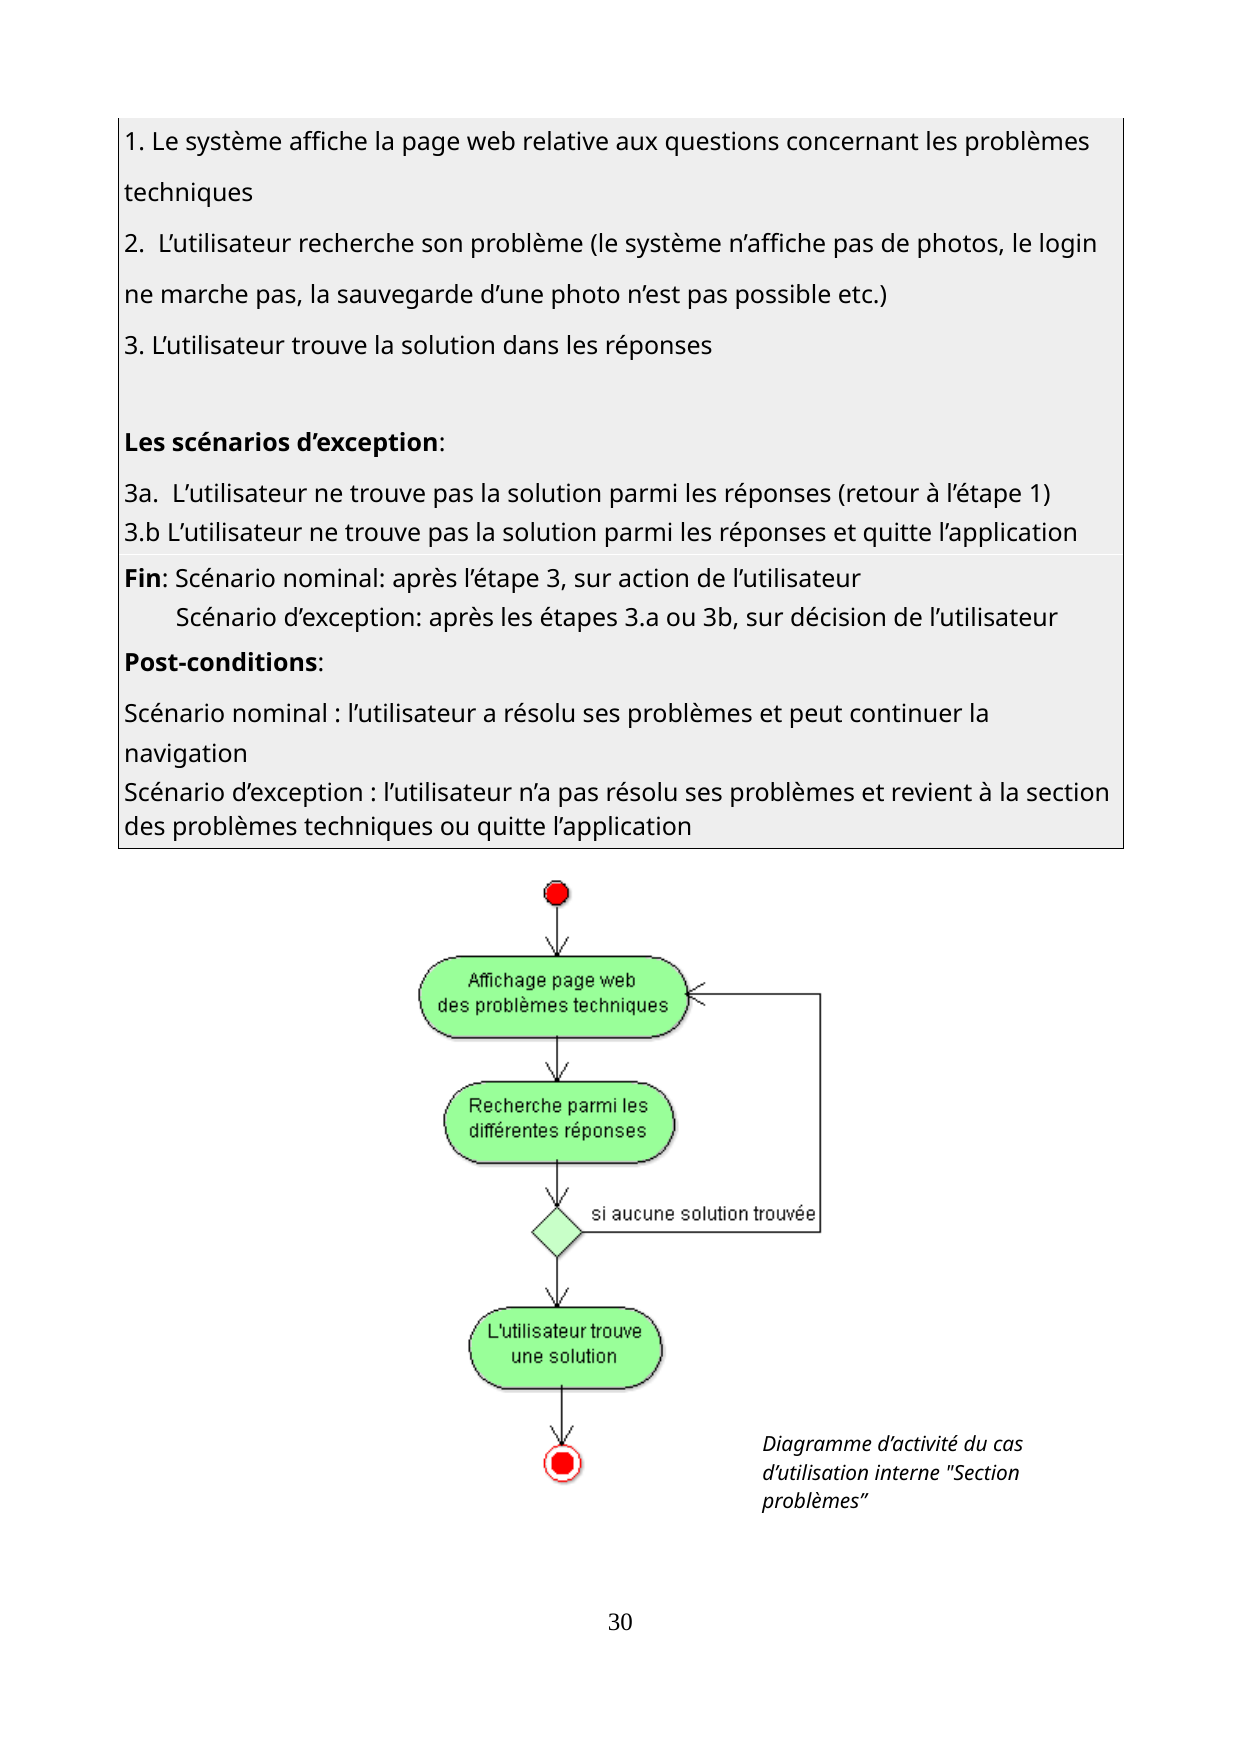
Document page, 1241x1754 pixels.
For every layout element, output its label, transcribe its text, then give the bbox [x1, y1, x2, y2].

table_cell Fin: Scénario nominal: après l’étape 3, sur action de l’utilisateur Scénario d’exception: après les étapes 3.a ou 3b, sur décision de l’utilisateur [119, 555, 1123, 639]
table_cell Les scénarios d’exception: 3a. L’utilisateur ne trouve pas la solution parmi les réponses (retour à l’étape 1) 3.b L’utilisateur ne trouve pas la solution parmi les réponses et quitte l’application [119, 419, 1123, 554]
table_cell Post-conditions: Scénario nominal : l’utilisateur a résolu ses problèmes et peut continuer la navigation Scénario d’exception : l’utilisateur n’a pas résolu ses problèmes et revient à la section des problèmes techniques ou quitte l’application [119, 639, 1123, 848]
table_cell 1. Le système affiche la page web relative aux questions concernant les problèmes techniques 2. L’utilisateur recherche son problème (le système n’affiche pas de photos, le login ne marche pas, la sauvegarde d’une photo n’est pas possible etc.) 3. L’utilisateur trouve la solution dans les réponses [119, 118, 1123, 419]
picture [414, 877, 826, 1487]
